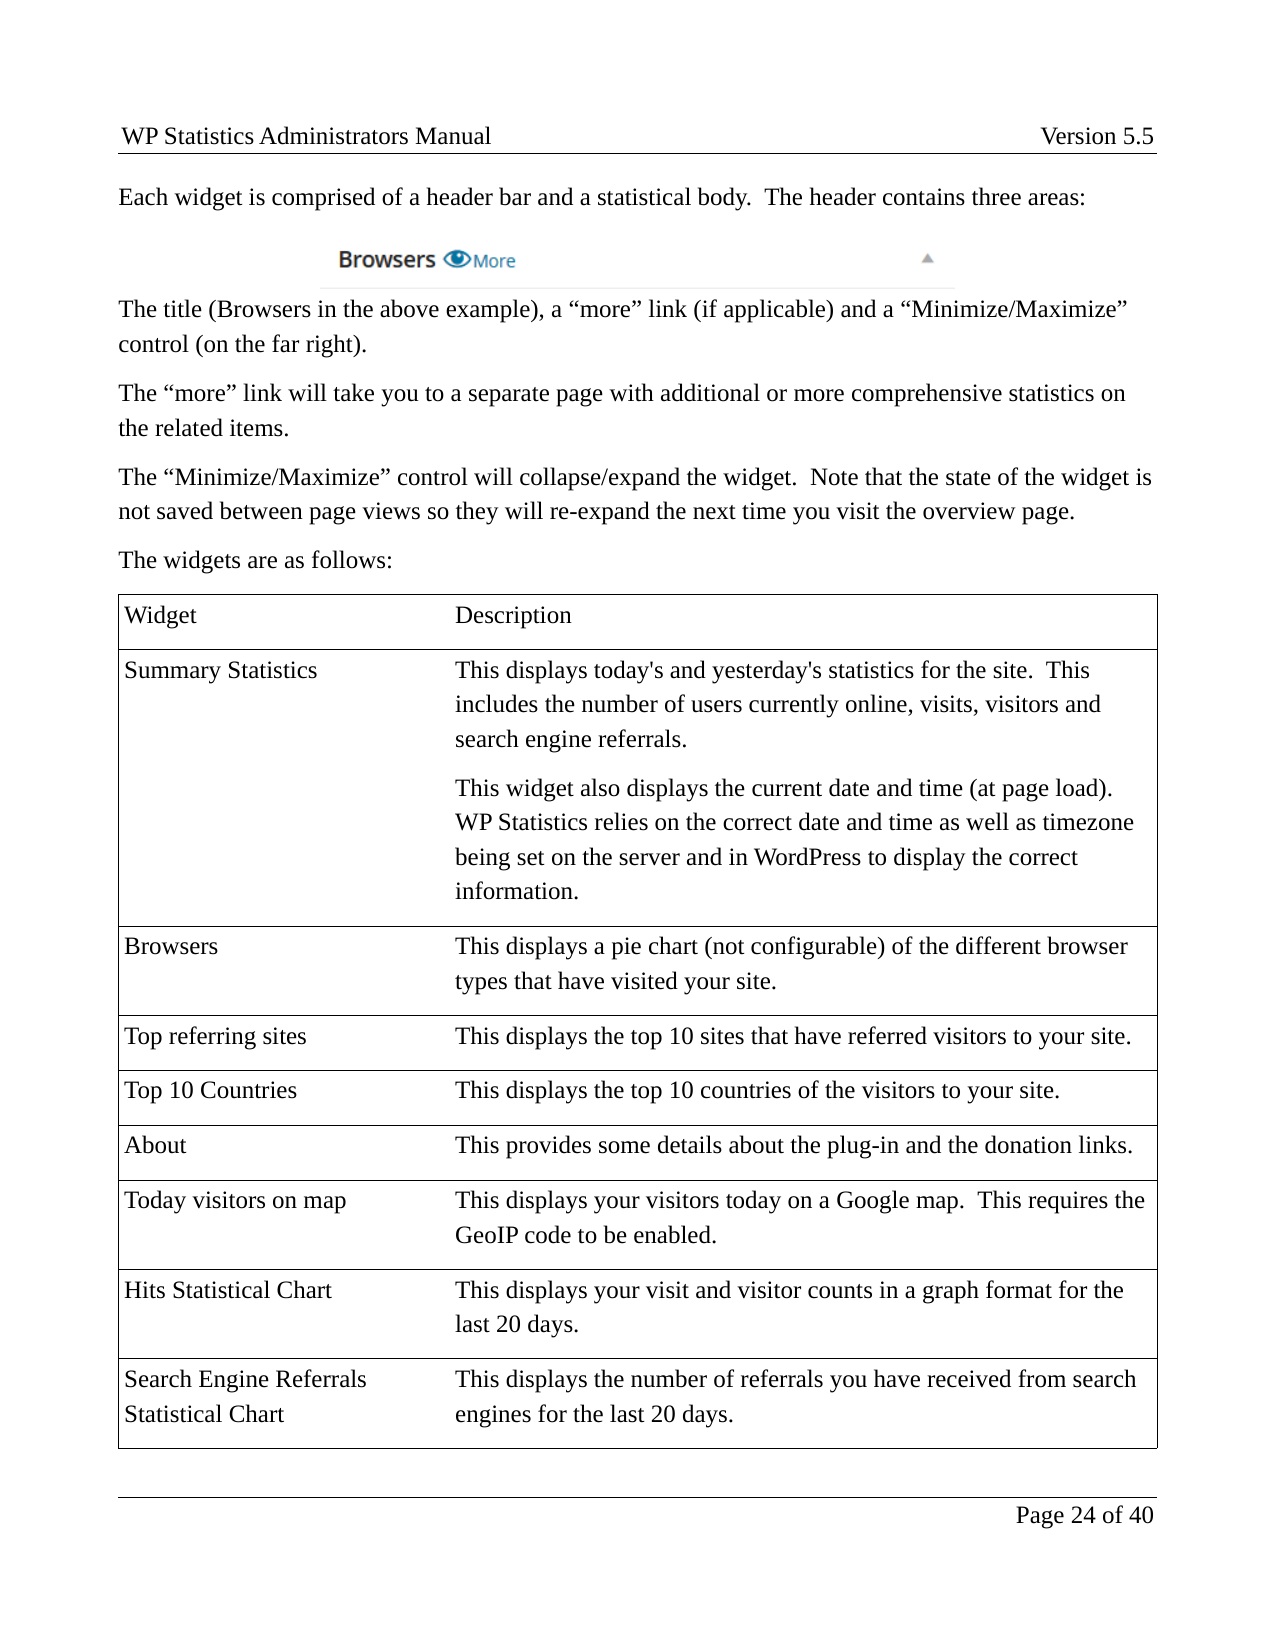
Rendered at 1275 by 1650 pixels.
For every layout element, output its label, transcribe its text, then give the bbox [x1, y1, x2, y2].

table_cell This displays the top 10 sites that have referred visitors to your site. [449, 1016, 1157, 1070]
table_cell Today visitors on map [119, 1181, 449, 1269]
table_cell This provides some details about the plug-in and the donation links. [449, 1126, 1157, 1179]
table_cell This displays the number of referrals you have received from search engines for the last 20 days. [449, 1359, 1157, 1448]
picture [320, 231, 955, 289]
text The widgets are as follows: [118, 545, 1157, 574]
table_cell About [119, 1126, 449, 1179]
table_cell This displays the top 10 countries of the visitors to your site. [449, 1071, 1157, 1125]
text The title (Browsers in the above example), a “more” link (if applicable) and a “Minimize/Maximize” control (on the far right). [118, 231, 1157, 358]
table_cell Search Engine Referrals Statistical Chart [119, 1359, 449, 1448]
text The “more” link will take you to a separate page with additional or more comprehensive statistics on the related items. [118, 378, 1157, 441]
text Each widget is comprised of a header bar and a statistical body. The header contains three areas: [118, 182, 1157, 211]
text The “Minimize/Maximize” control will collapse/expand the widget. Note that the state of the widget is not saved between page views so they will re-expand the next time you visit the overview page. [118, 462, 1157, 525]
table_cell Hits Statistical Chart [119, 1270, 449, 1358]
table_cell This displays today's and yesterday's statistics for the site. This includes the number of users currently online, visits, visitors and search engine referrals. This widget also displays the current date and time (at page load). WP Statistics relies on the correct date and time as well as timezone being set on the server and in WordPress to display the correct information. [449, 650, 1157, 926]
table_cell This displays your visitors today on a Google map. This requires the GeoIP code to be enabled. [449, 1181, 1157, 1269]
table_cell Browsers [119, 927, 449, 1015]
table_cell This displays your visit and visitor counts in a graph format for the last 20 days. [449, 1270, 1157, 1358]
table_header Widget [119, 595, 449, 649]
table_cell Summary Statistics [119, 650, 449, 926]
table_header Description [449, 595, 1157, 649]
table_cell This displays a pie chart (not configurable) of the different browser types that have visited your site. [449, 927, 1157, 1015]
table_cell Top referring sites [119, 1016, 449, 1070]
table_cell Top 10 Countries [119, 1071, 449, 1125]
